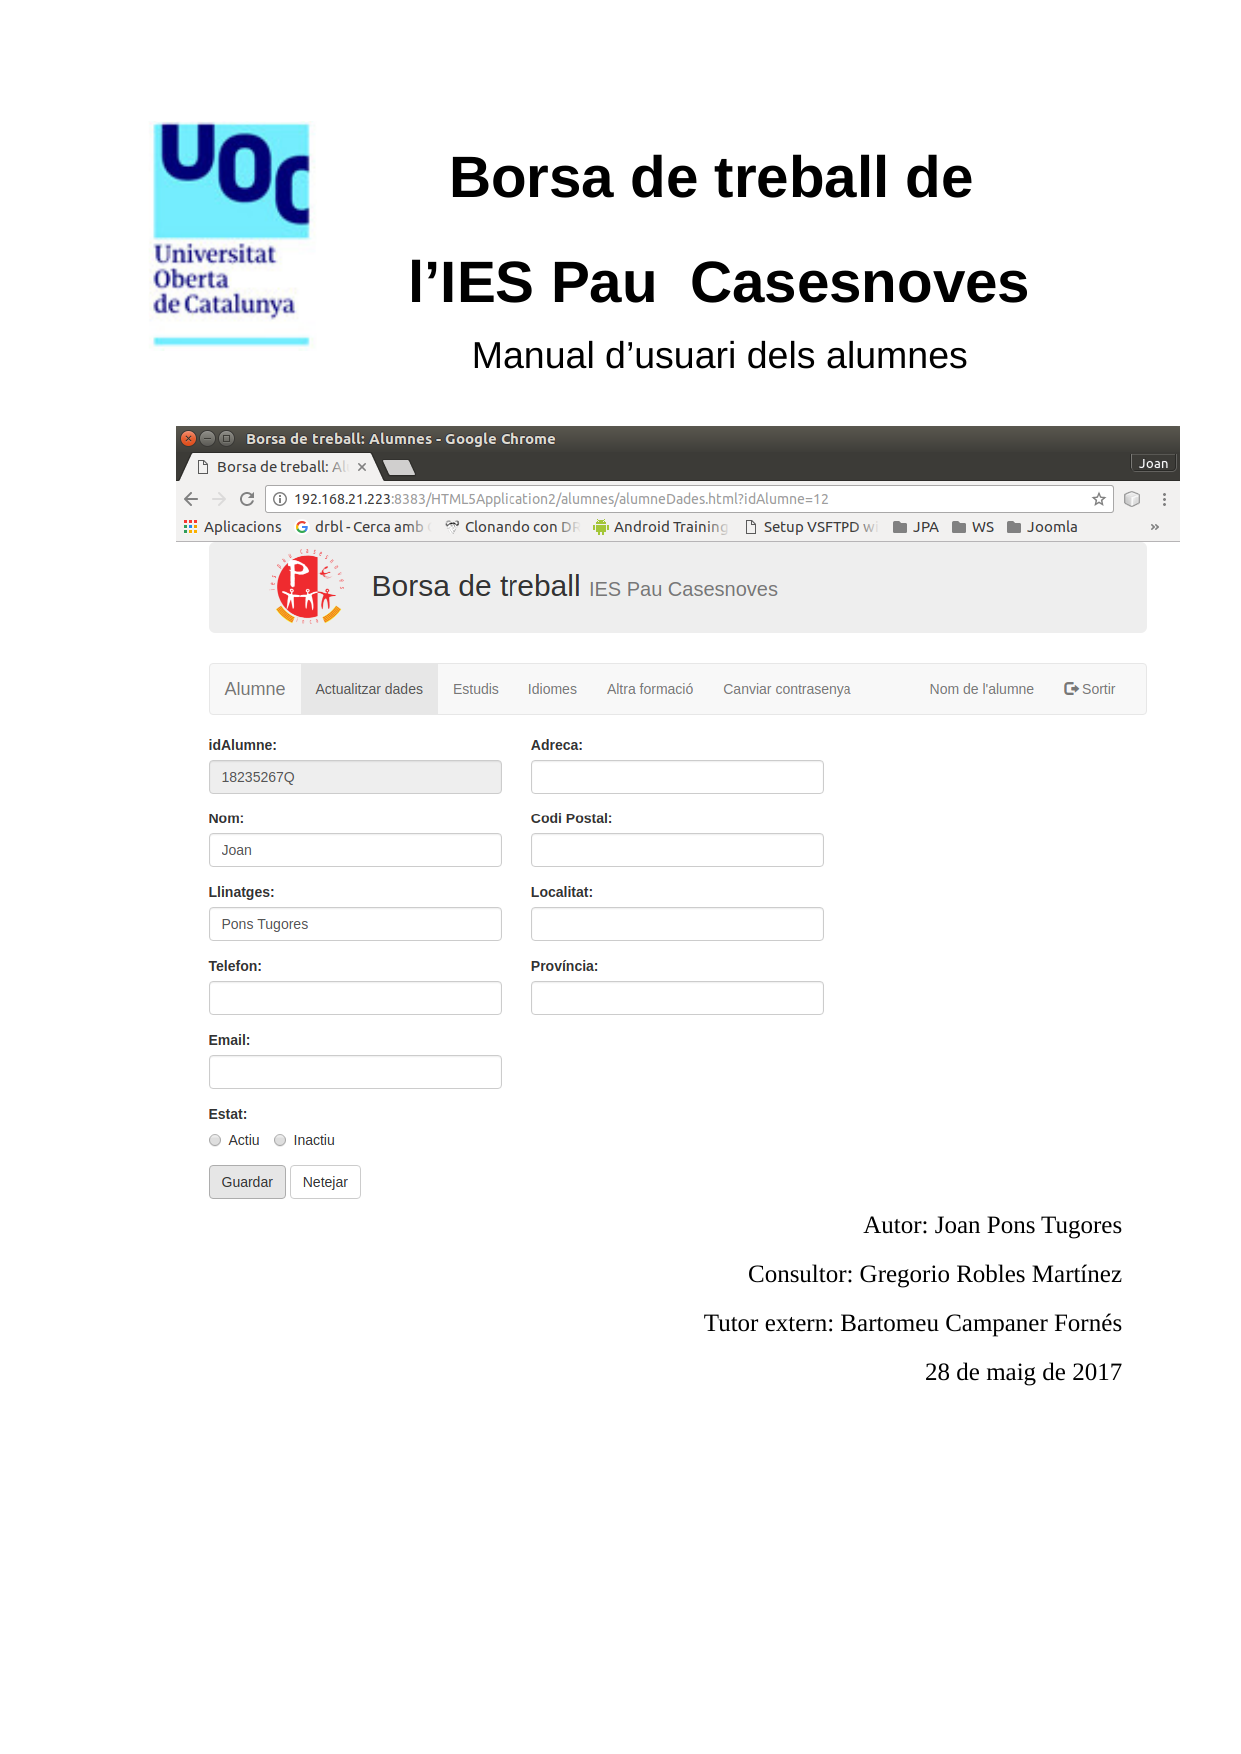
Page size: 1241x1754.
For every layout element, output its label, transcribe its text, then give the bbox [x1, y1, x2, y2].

picture [176, 426, 1180, 1205]
text 28 de maig de 2017 [118, 1357, 1122, 1386]
subtitle Manual d’usuari dels alumnes [118, 333, 1122, 377]
title [118, 143, 148, 210]
title Borsa de treball de [318, 143, 1122, 210]
title [118, 248, 148, 315]
text Autor: Joan Pons Tugores [118, 438, 1122, 1239]
title l’IES Pau Casesnoves [318, 248, 1122, 315]
text Consultor: Gregorio Robles Martínez [118, 1259, 1122, 1288]
text Tutor extern: Bartomeu Campaner Fornés [118, 1308, 1122, 1337]
picture [148, 121, 318, 351]
